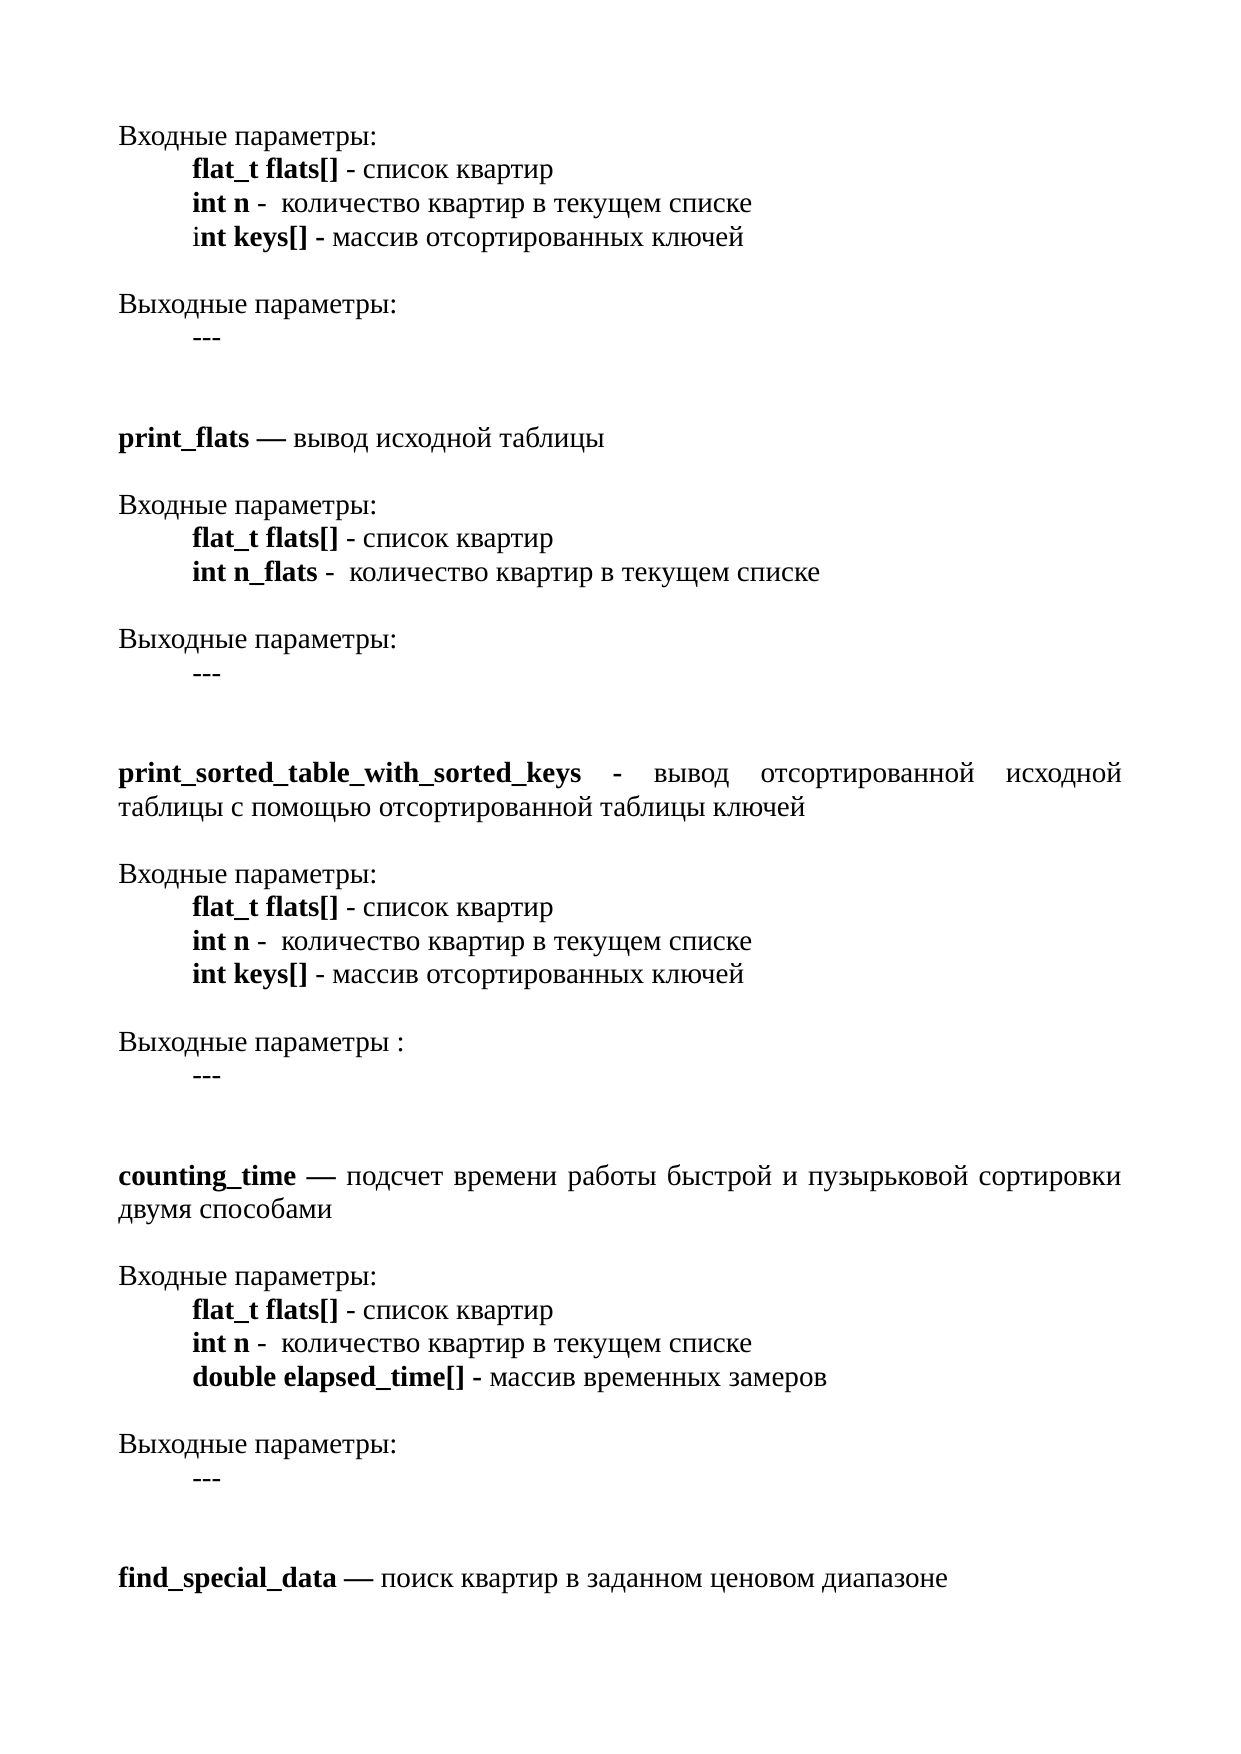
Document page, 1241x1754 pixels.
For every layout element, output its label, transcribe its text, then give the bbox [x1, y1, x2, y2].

text int n_flats - количество квартир в текущем списке [118, 554, 1122, 588]
text counting_time — подсчет времени работы быстрой и пузырьковой сортировки двумя способами [118, 1158, 1122, 1225]
text find_special_data — поиск квартир в заданном ценовом диапазоне [118, 1560, 1122, 1594]
text int keys[] - массив отсортированных ключей [118, 219, 1122, 252]
text int n - количество квартир в текущем списке [118, 923, 1122, 957]
text print_flats — вывод исходной таблицы [118, 420, 1122, 453]
text flat_t flats[] - список квартир [118, 1292, 1122, 1326]
text --- [118, 1057, 1122, 1091]
text Выходные параметры : [118, 1024, 1122, 1057]
text --- [118, 1460, 1122, 1493]
text Выходные параметры: [118, 286, 1122, 319]
text flat_t flats[] - список квартир [118, 152, 1122, 185]
text flat_t flats[] - список квартир [118, 889, 1122, 923]
text Входные параметры: [118, 118, 1122, 152]
text Входные параметры: [118, 1258, 1122, 1292]
text print_sorted_table_with_sorted_keys - вывод отсортированной исходной таблицы с помощью отсортированной таблицы ключей [118, 755, 1122, 822]
text Входные параметры: [118, 487, 1122, 521]
text flat_t flats[] - список квартир [118, 521, 1122, 554]
text --- [118, 655, 1122, 688]
text int keys[] - массив отсортированных ключей [118, 957, 1122, 990]
text --- [118, 319, 1122, 353]
text int n - количество квартир в текущем списке [118, 185, 1122, 219]
text double elapsed_time[] - массив временных замеров [118, 1359, 1122, 1393]
text Выходные параметры: [118, 1426, 1122, 1460]
text Выходные параметры: [118, 621, 1122, 655]
text Входные параметры: [118, 856, 1122, 889]
text int n - количество квартир в текущем списке [118, 1326, 1122, 1359]
